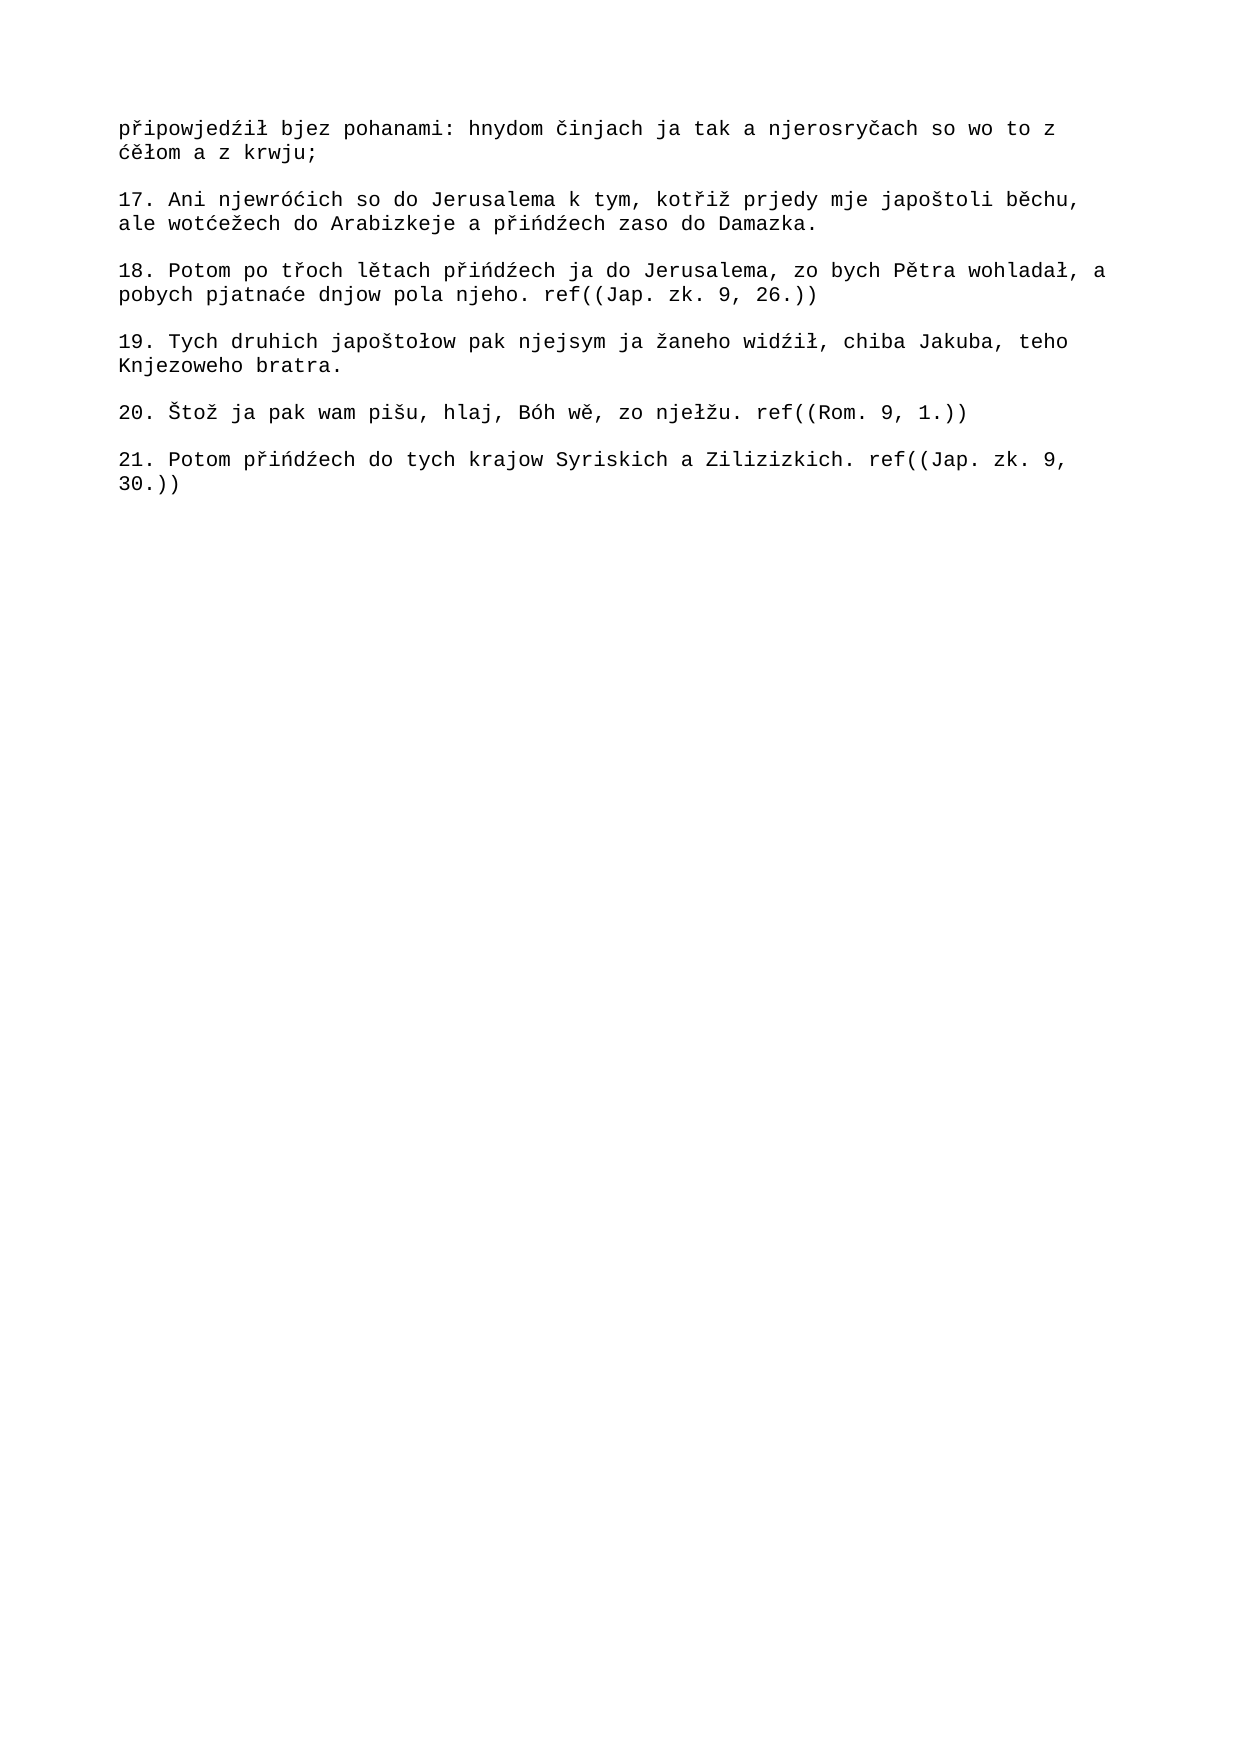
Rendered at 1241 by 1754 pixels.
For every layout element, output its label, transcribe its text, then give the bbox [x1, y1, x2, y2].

text 18. Potom po třoch lětach přińdźech ja do Jerusalema, zo bych Pětra wohladał, a pobych pjatnaće dnjow pola njeho. ref((Jap. zk. 9, 26.)) [118, 260, 1122, 307]
text 21. Potom přińdźech do tych krajow Syriskich a Zilizizkich. ref((Jap. zk. 9, 30.)) [118, 449, 1122, 496]
text 19. Tych druhich japoštołow pak njejsym ja žaneho widźił, chiba Jakuba, teho Knjezoweho bratra. [118, 331, 1122, 378]
text připowjedźił bjez pohanami: hnydom činjach ja tak a njerosryčach so wo to z ćěłom a z krwju; [118, 118, 1122, 165]
text 17. Ani njewróćich so do Jerusalema k tym, kotřiž prjedy mje japoštoli běchu, ale wotćežech do Arabizkeje a přińdźech zaso do Damazka. [118, 189, 1122, 236]
text 20. Štož ja pak wam pišu, hlaj, Bóh wě, zo njełžu. ref((Rom. 9, 1.)) [118, 402, 1122, 426]
